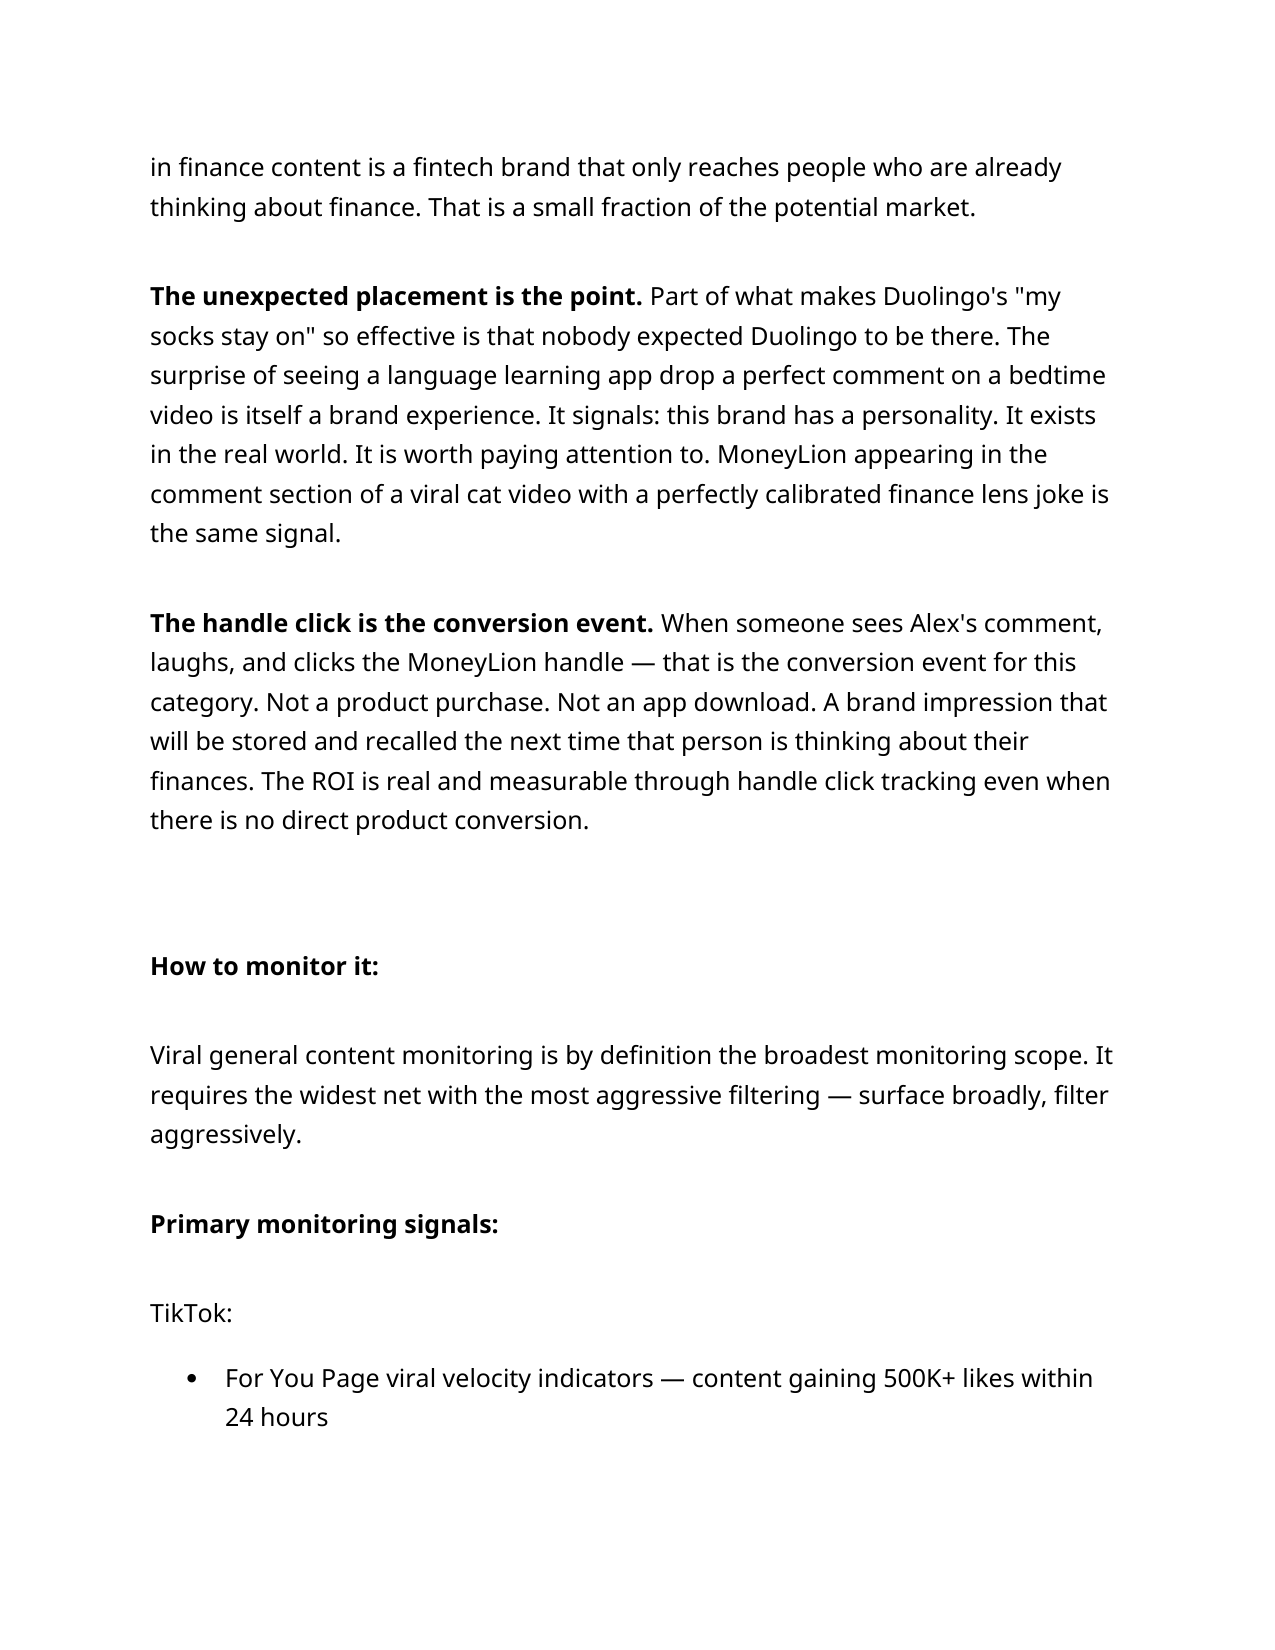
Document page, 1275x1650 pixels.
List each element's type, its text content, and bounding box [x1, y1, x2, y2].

text in finance content is a fintech brand that only reaches people who are already thinking about finance. That is a small fraction of the potential market. [150, 150, 1125, 223]
text How to monitor it: [150, 948, 1125, 982]
text Viral general content monitoring is by definition the broadest monitoring scope. It requires the widest net with the most aggressive filtering — surface broadly, filter aggressively. [150, 1038, 1125, 1151]
text TikTok: [150, 1296, 1125, 1330]
text Primary monitoring signals: [150, 1206, 1125, 1240]
text The handle click is the conversion event. When someone sees Alex's comment, laughs, and clicks the MoneyLion handle — that is the conversion event for this category. Not a product purchase. Not an app download. A brand impression that will be stored and recalled the next time that person is thinking about their finances. The ROI is real and measurable through handle click tracking even when there is no direct product conversion. [150, 605, 1125, 837]
list For You Page viral velocity indicators — content gaining 500K+ likes within 24 hours [187, 1360, 1125, 1434]
text The unexpected placement is the point. Part of what makes Duolingo's "my socks stay on" so effective is that nobody expected Duolingo to be there. The surprise of seeing a language learning app drop a perfect comment on a bedtime video is itself a brand experience. It signals: this brand has a personality. It exists in the real world. It is worth paying attention to. MoneyLion appearing in the comment section of a viral cat video with a perfectly calibrated finance lens joke is the same signal. [150, 279, 1125, 550]
